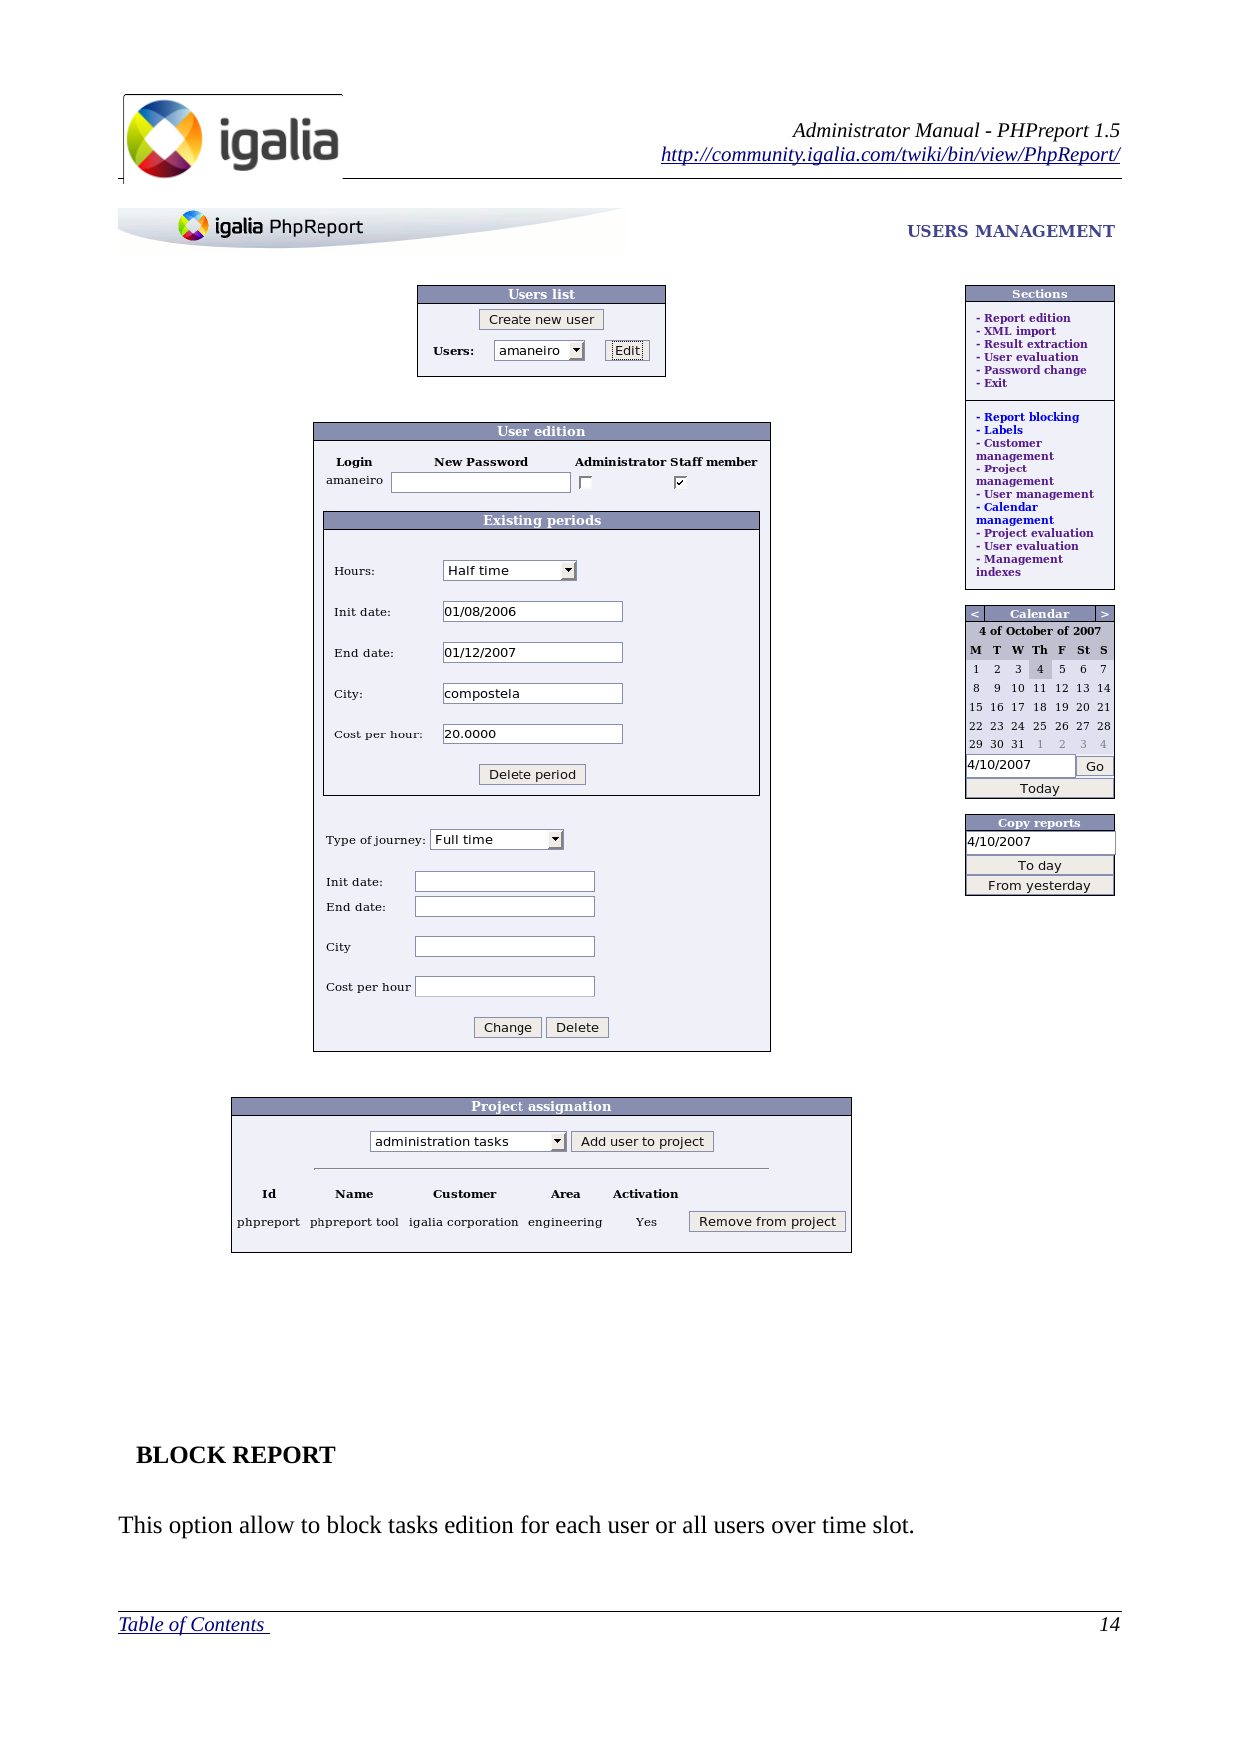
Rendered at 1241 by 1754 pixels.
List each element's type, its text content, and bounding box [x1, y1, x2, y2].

picture [123, 94, 343, 184]
picture [118, 208, 1122, 1260]
title Block report [136, 1440, 1122, 1468]
text This option allow to block tasks edition for each user or all users over time slot. [118, 1510, 1122, 1538]
